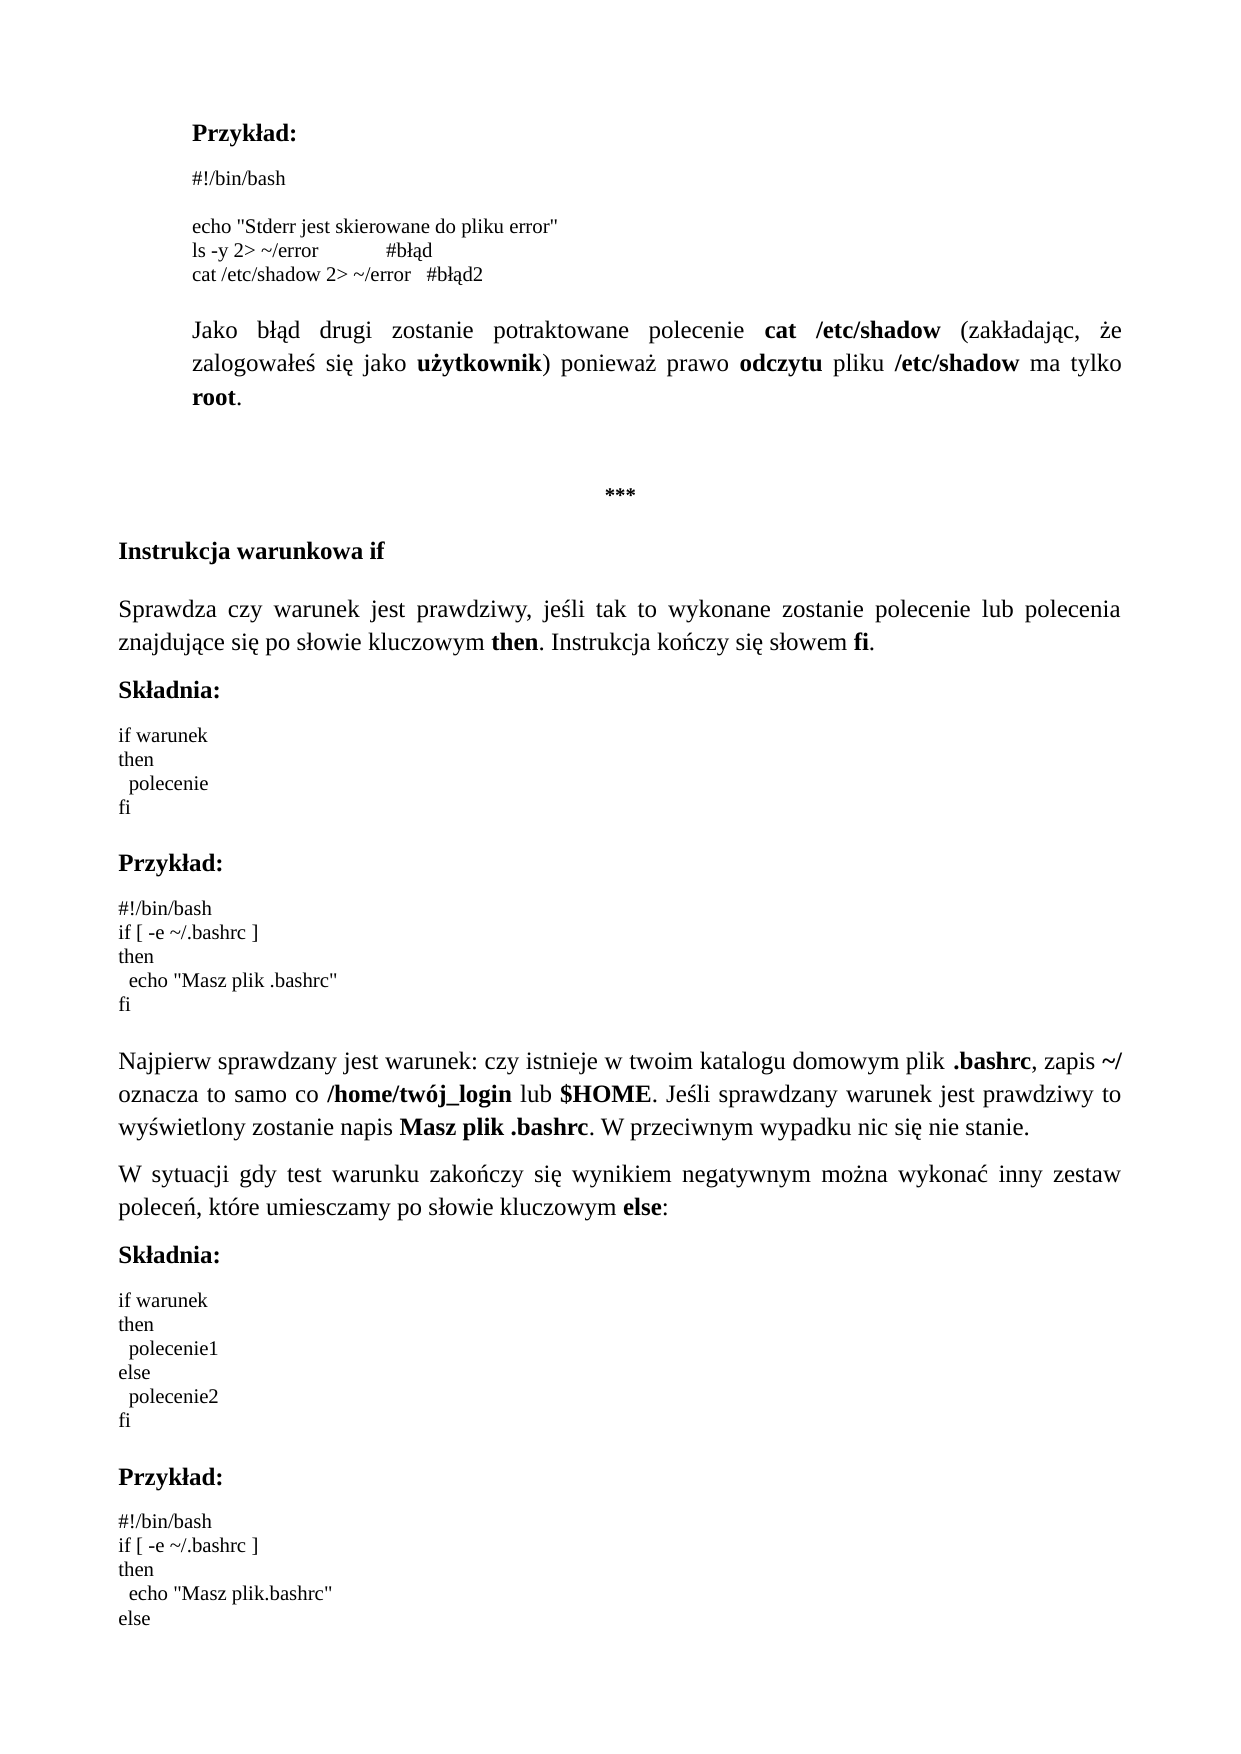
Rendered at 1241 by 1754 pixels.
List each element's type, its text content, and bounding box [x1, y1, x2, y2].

text Składnia: [118, 675, 1122, 704]
text Najpierw sprawdzany jest warunek: czy istnieje w twoim katalogu domowym plik .bashrc, zapis ~/ oznacza to samo co /home/twój_login lub $HOME. Jeśli sprawdzany warunek jest prawdziwy to wyświetlony zostanie napis Masz plik .bashrc. W przeciwnym wypadku nic się nie stanie. [118, 1046, 1122, 1141]
text if [ -e ~/.bashrc ] [118, 1533, 1122, 1557]
text polecenie2 [118, 1384, 1122, 1408]
text echo "Masz plik.bashrc" [118, 1581, 1122, 1605]
text Przykład: [118, 1462, 1122, 1490]
text else [118, 1605, 1122, 1629]
text W sytuacji gdy test warunku zakończy się wynikiem negatywnym można wykonać inny zestaw poleceń, które umiesczamy po słowie kluczowym else: [118, 1159, 1122, 1221]
list Przykład: [162, 118, 1122, 147]
text then [118, 1312, 1122, 1336]
text *** [118, 483, 1122, 507]
text else [118, 1360, 1122, 1384]
text polecenie1 [118, 1336, 1122, 1360]
text if warunek [118, 723, 1122, 747]
text Instrukcja warunkowa if [118, 536, 1122, 565]
text polecenie [118, 771, 1122, 795]
list ls -y 2> ~/error #błąd [162, 238, 1122, 262]
text echo "Masz plik .bashrc" [118, 968, 1122, 992]
list echo "Stderr jest skierowane do pliku error" [162, 214, 1122, 238]
text then [118, 1557, 1122, 1581]
list #!/bin/bash [162, 166, 1122, 190]
text if warunek [118, 1288, 1122, 1312]
text #!/bin/bash [118, 1509, 1122, 1533]
text fi [118, 795, 1122, 819]
text Sprawdza czy warunek jest prawdziwy, jeśli tak to wykonane zostanie polecenie lub polecenia znajdujące się po słowie kluczowym then. Instrukcja kończy się słowem fi. [118, 594, 1122, 656]
text #!/bin/bash [118, 896, 1122, 920]
text if [ -e ~/.bashrc ] [118, 920, 1122, 944]
text fi [118, 1408, 1122, 1432]
text Składnia: [118, 1240, 1122, 1269]
list cat /etc/shadow 2> ~/error #błąd2 [162, 262, 1122, 286]
text then [118, 944, 1122, 968]
text then [118, 747, 1122, 771]
text fi [118, 992, 1122, 1016]
list Jako błąd drugi zostanie potraktowane polecenie cat /etc/shadow (zakładając, że zalogowałeś się jako użytkownik) ponieważ prawo odczytu pliku /etc/shadow ma tylko root. [162, 316, 1122, 410]
text Przykład: [118, 848, 1122, 877]
